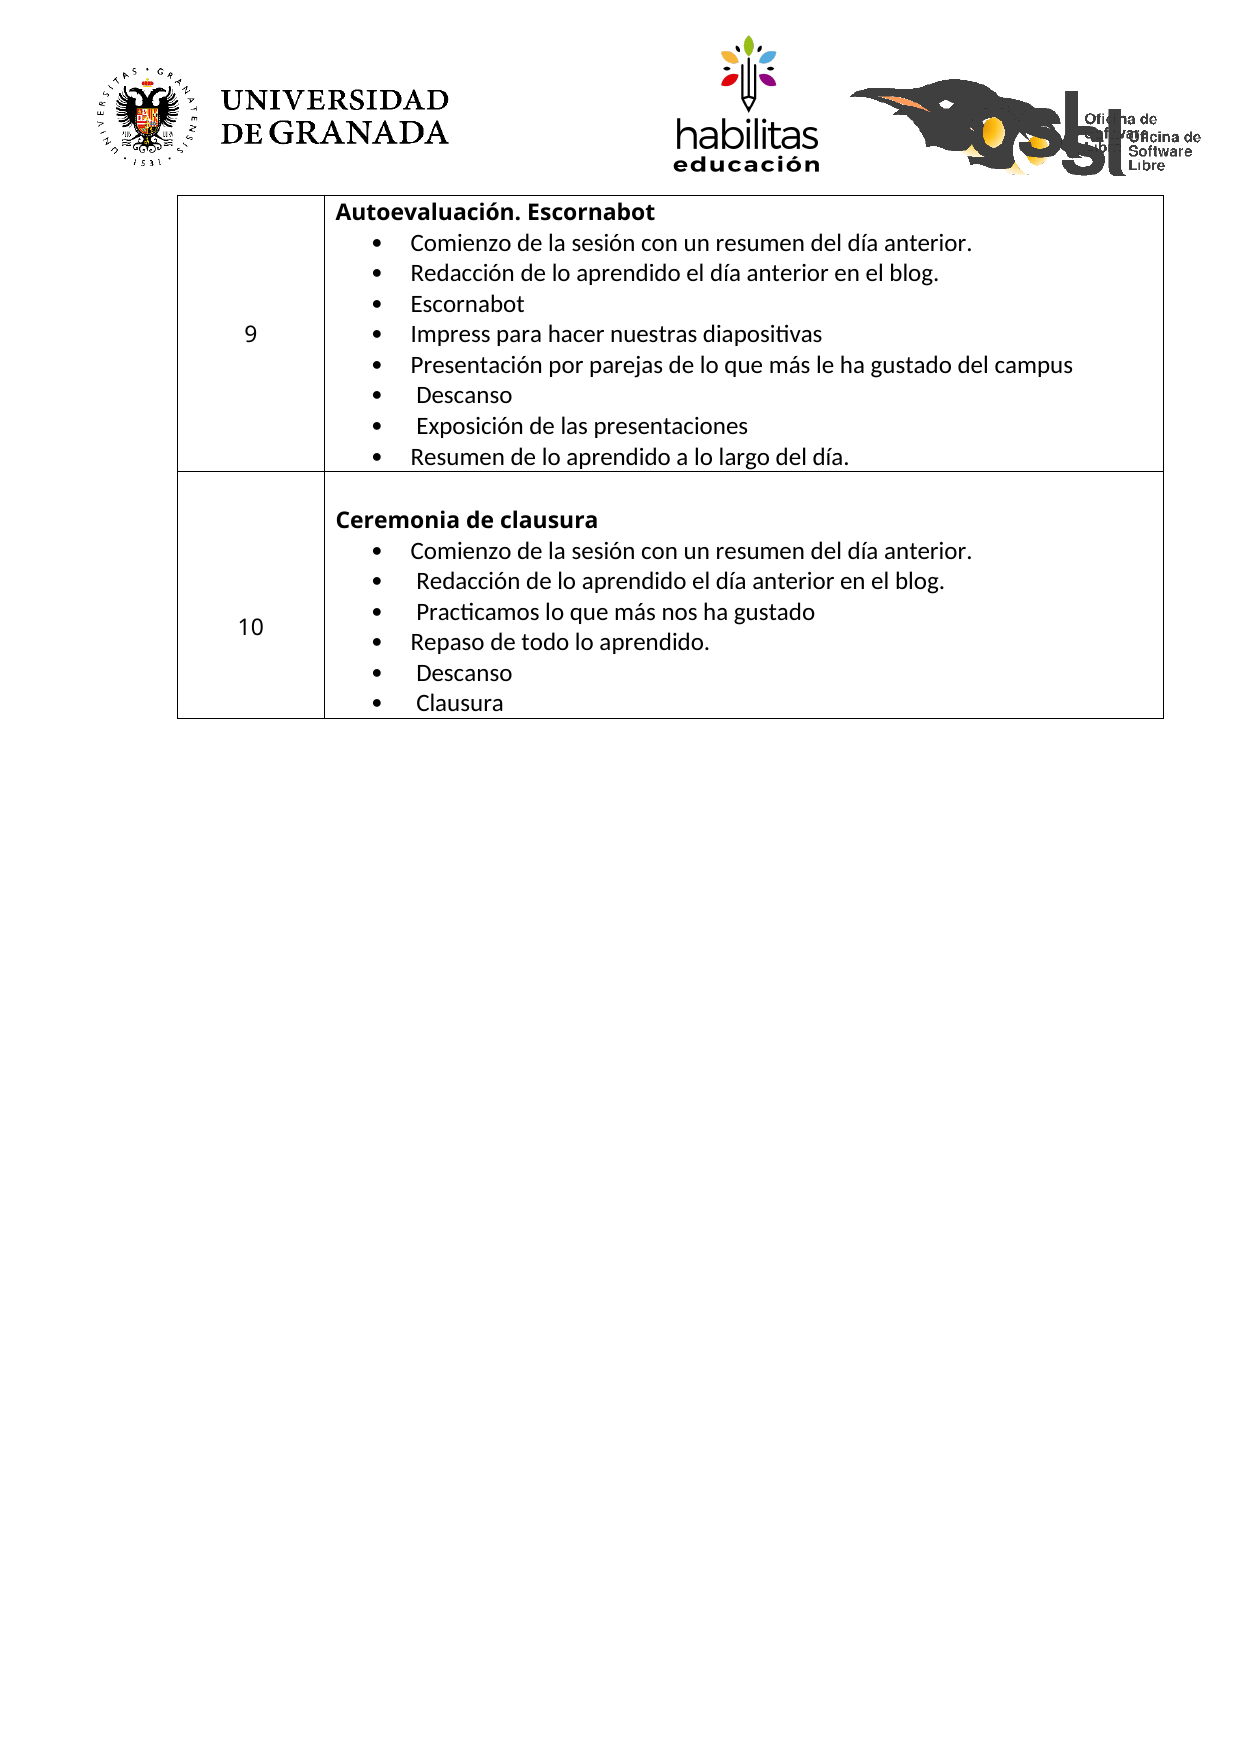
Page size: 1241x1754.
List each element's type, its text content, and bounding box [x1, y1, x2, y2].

table_cell Ceremonia de clausura Comienzo de la sesión con un resumen del día anterior. Redacción de lo aprendido el día anterior en el blog. Practicamos lo que más nos ha gustado Repaso de todo lo aprendido. Descanso Clausura [325, 472, 1163, 718]
picture [97, 68, 449, 166]
picture [843, 48, 1241, 205]
picture [672, 33, 821, 181]
table_cell 9 [178, 196, 324, 471]
table_cell 10 [178, 472, 324, 718]
table_cell Autoevaluación. Escornabot Comienzo de la sesión con un resumen del día anterior. Redacción de lo aprendido el día anterior en el blog. Escornabot Impress para hacer nuestras diapositivas Presentación por parejas de lo que más le ha gustado del campus Descanso Exposición de las presentaciones Resumen de lo aprendido a lo largo del día. [325, 196, 1163, 471]
text ​ ​​ [177, 719, 1063, 750]
